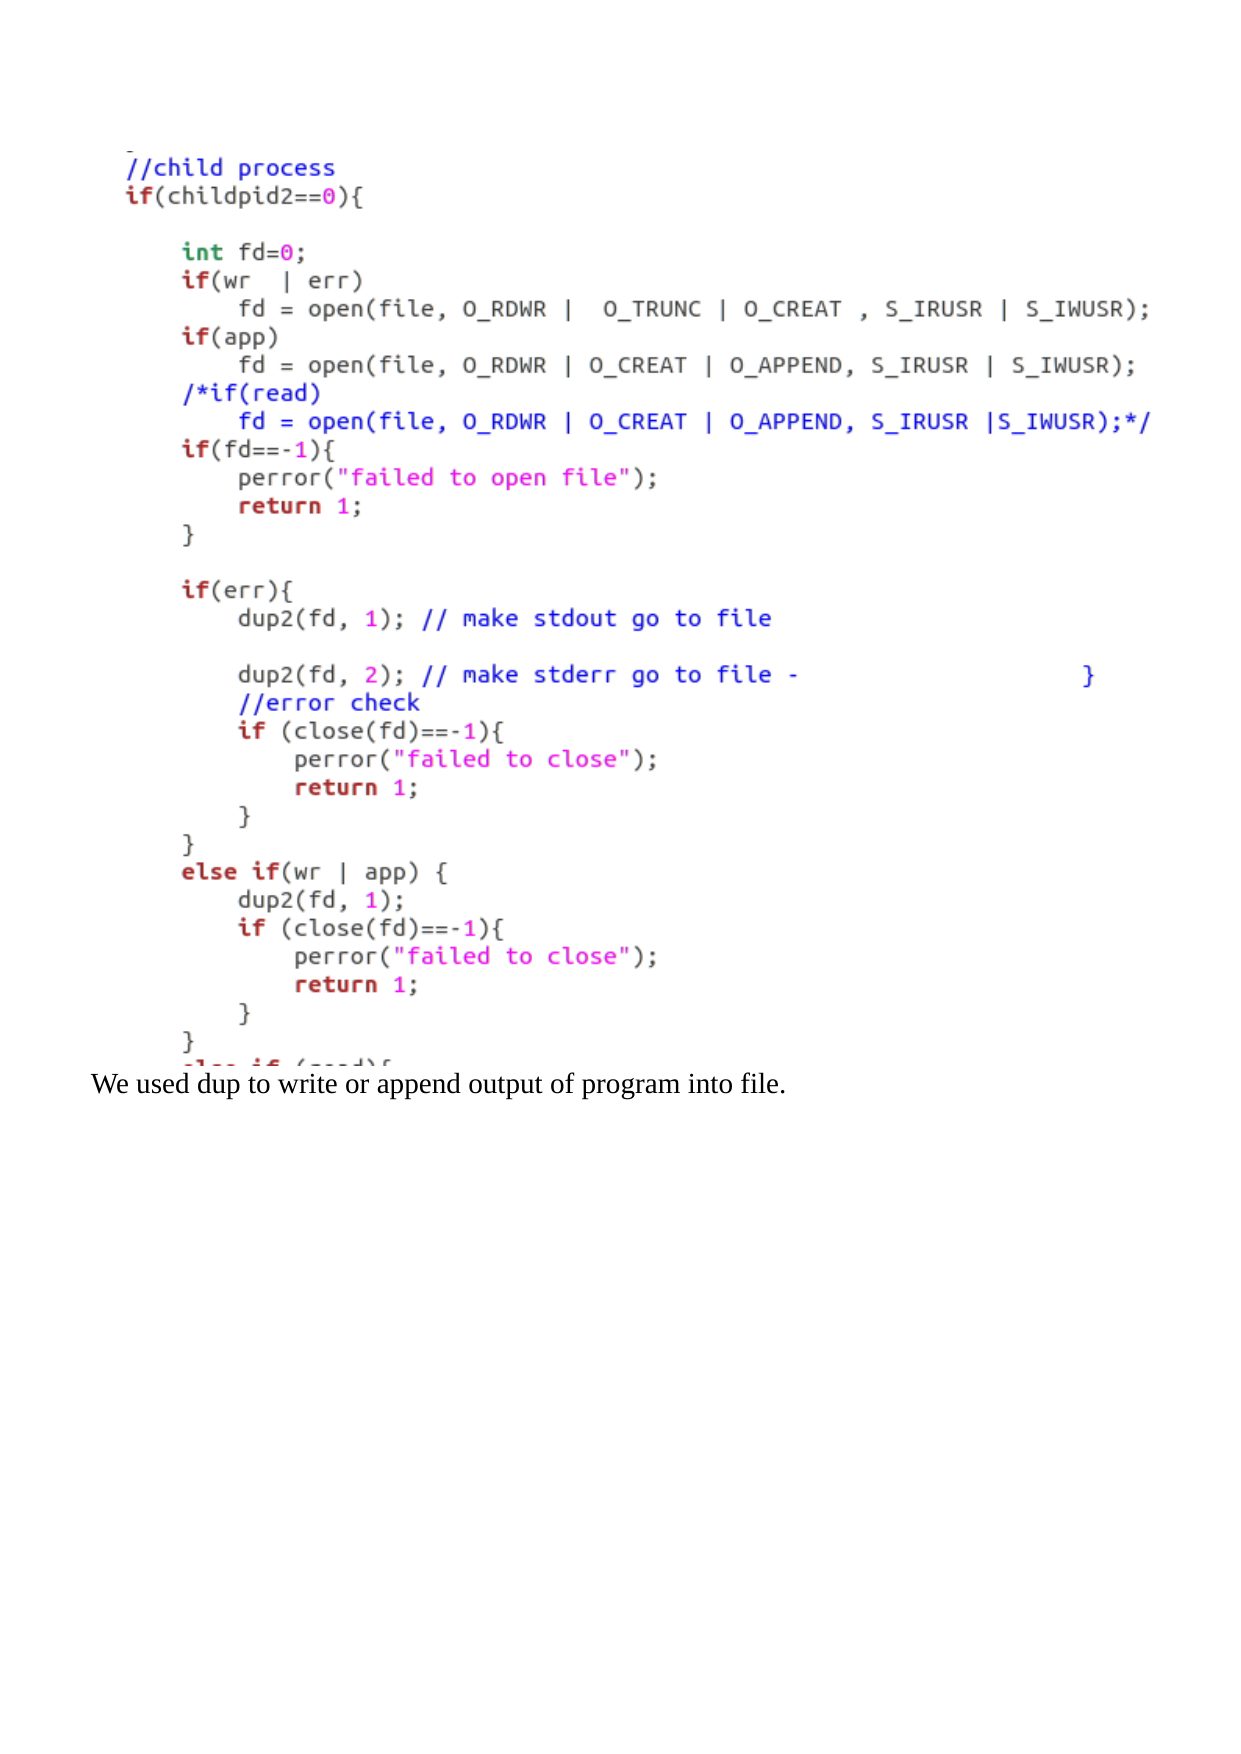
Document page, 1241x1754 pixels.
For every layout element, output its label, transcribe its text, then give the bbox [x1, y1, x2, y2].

text We used dup to write or append output of program into file. [91, 152, 1159, 1099]
picture [96, 151, 1154, 1066]
